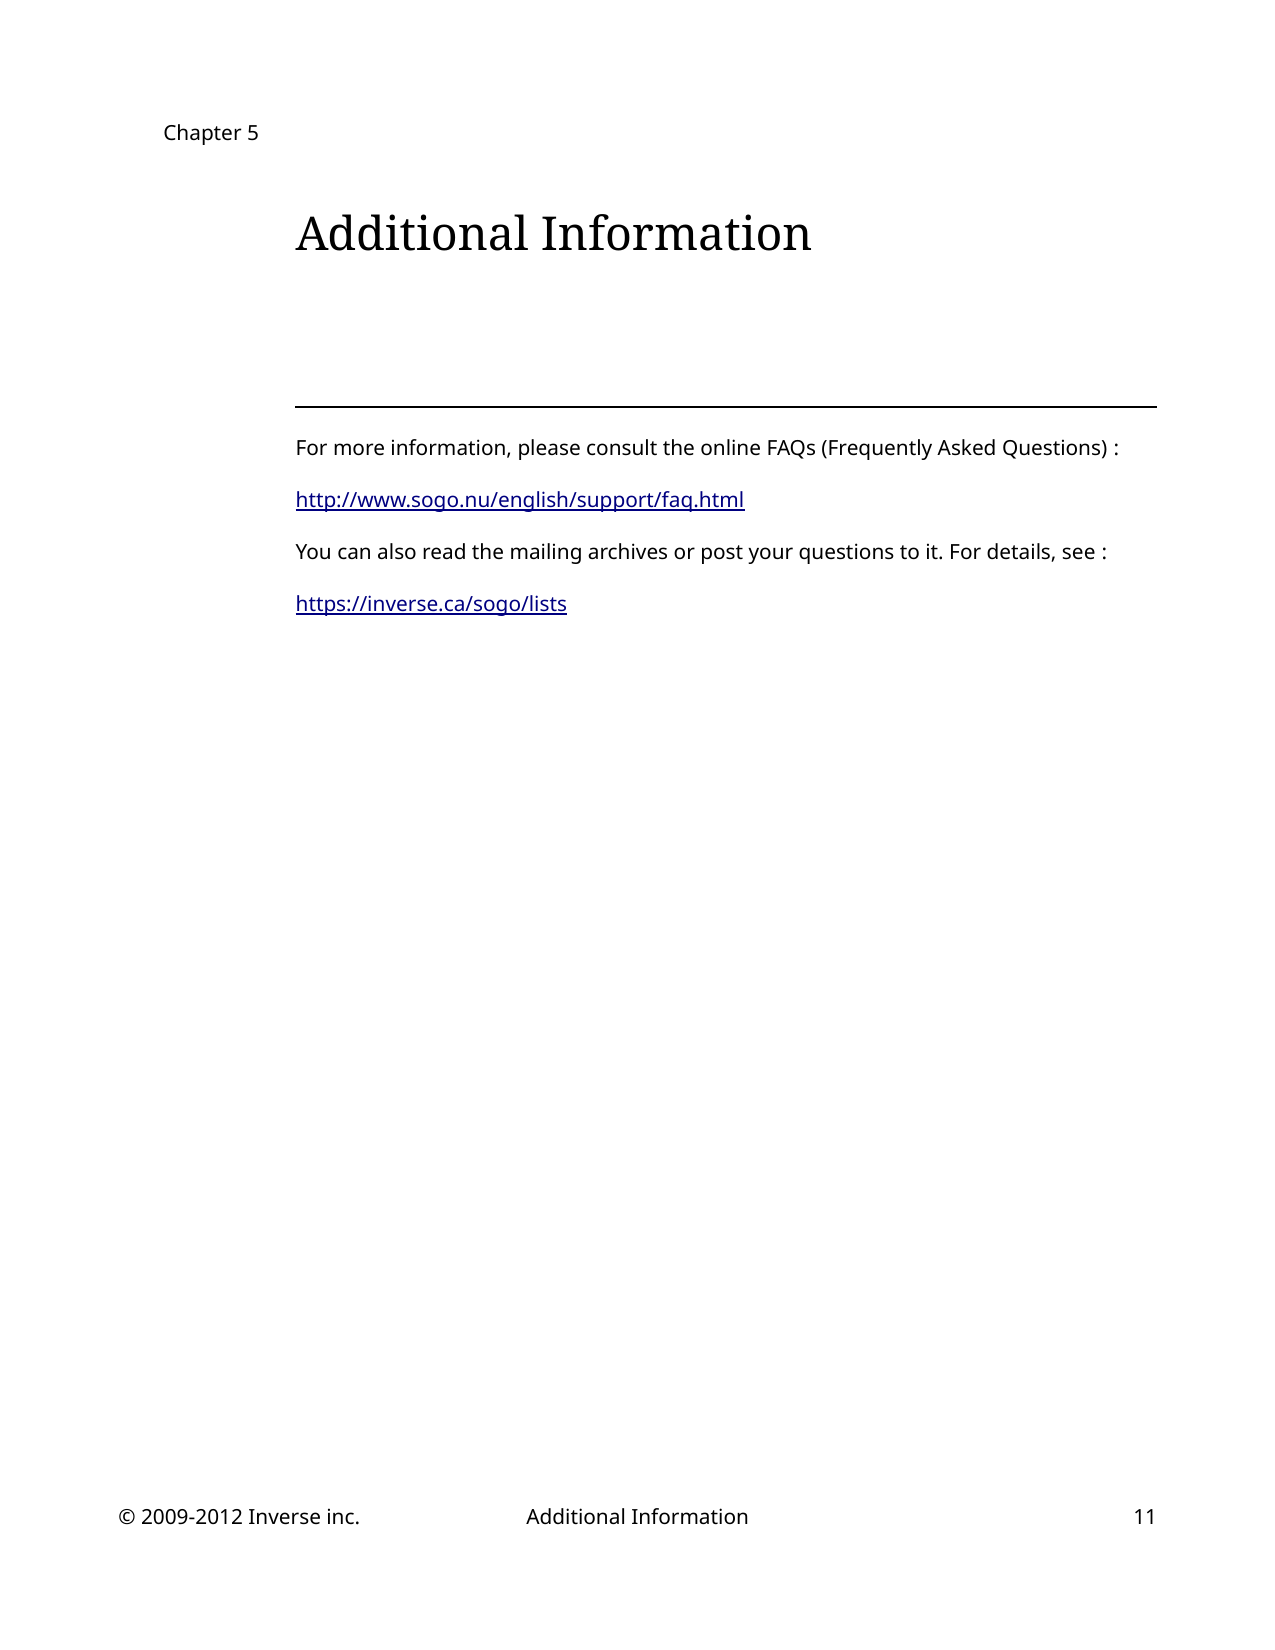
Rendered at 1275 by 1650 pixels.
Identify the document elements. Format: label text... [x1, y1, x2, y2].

subtitle Additional Information [295, 201, 1157, 406]
text You can also read the mailing archives or post your questions to it. For details, see : [295, 537, 1157, 566]
text https://inverse.ca/sogo/lists [295, 589, 1157, 618]
text http://www.sogo.nu/english/support/faq.html [295, 485, 1157, 513]
text For more information, please consult the online FAQs (Frequently Asked Questions) : [295, 433, 1157, 461]
